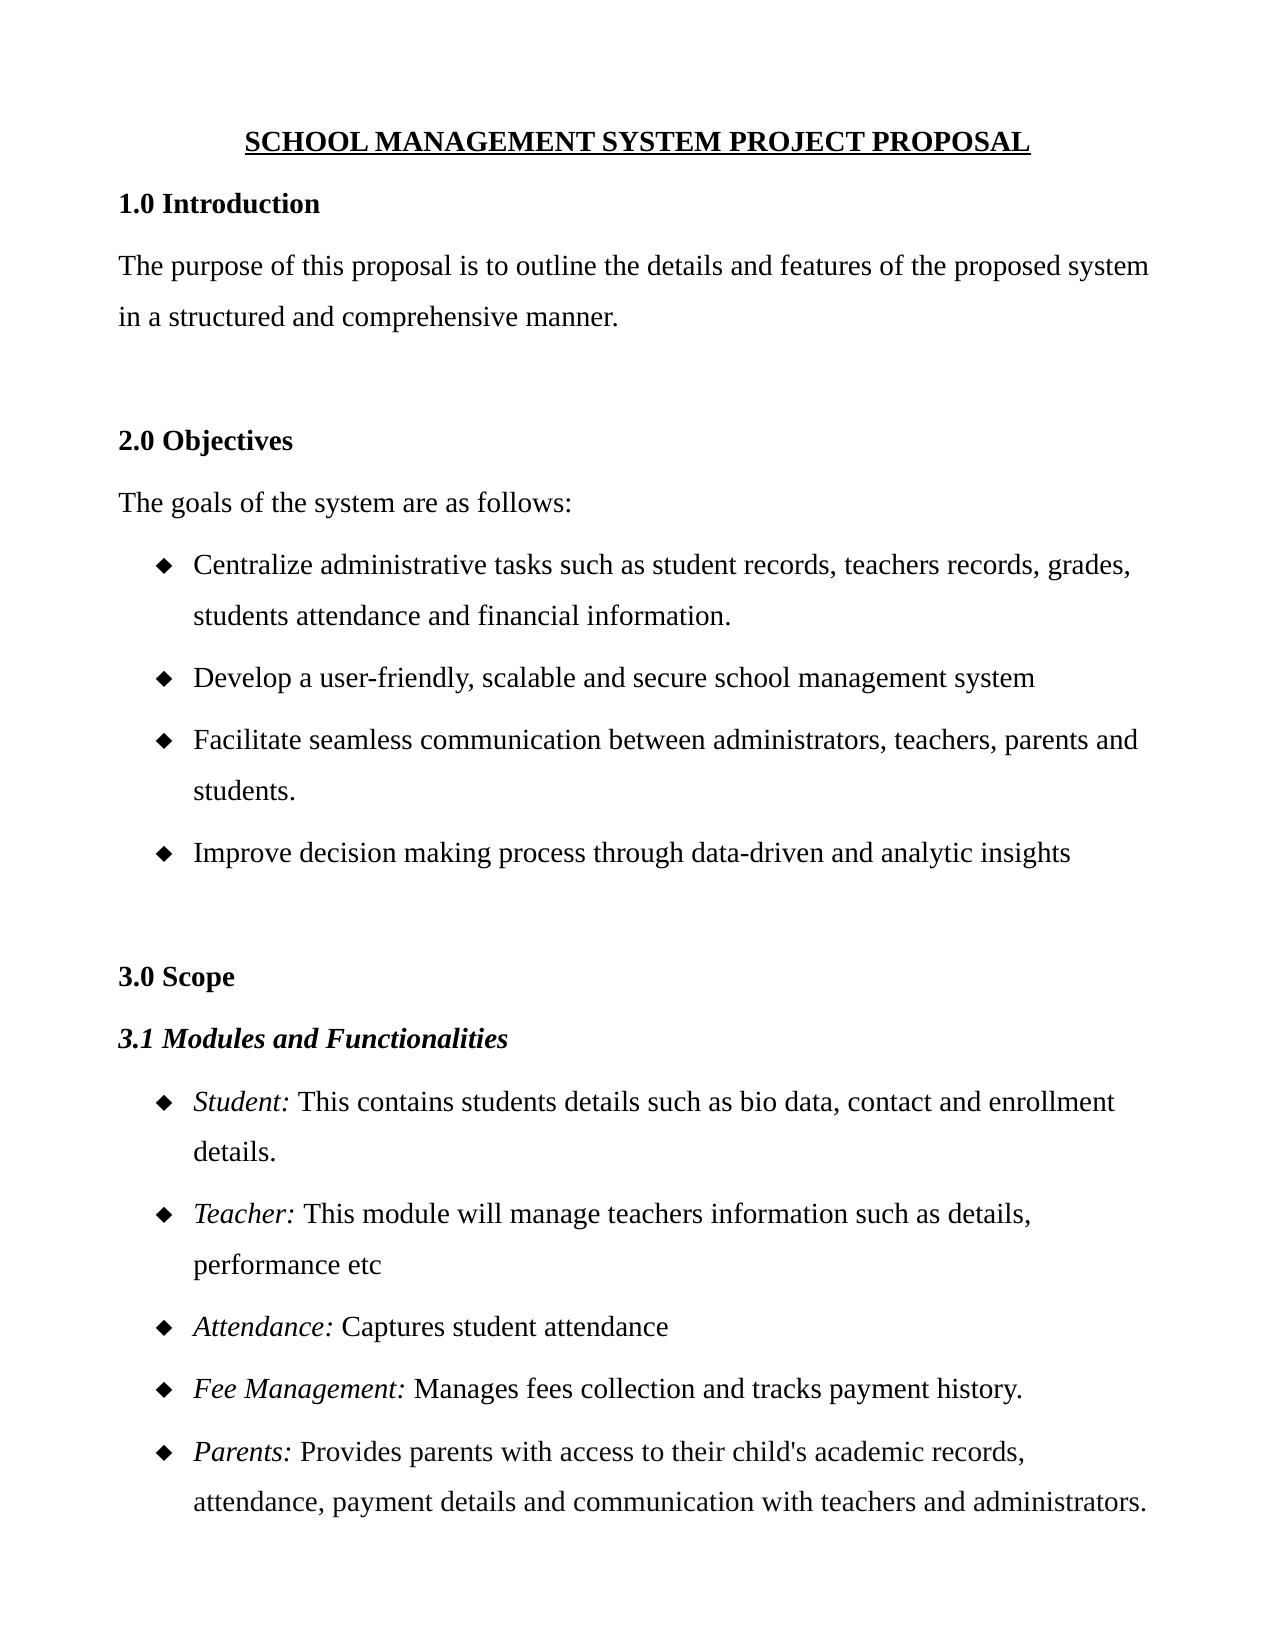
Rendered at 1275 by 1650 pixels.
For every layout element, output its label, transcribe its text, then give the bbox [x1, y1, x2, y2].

text 3.0 Scope [118, 959, 1157, 993]
list Teacher: This module will manage teachers information such as details, performance etc [156, 1196, 1157, 1280]
list Facilitate seamless communication between administrators, teachers, parents and students. [156, 722, 1157, 806]
list Improve decision making process through data-driven and analytic insights [156, 835, 1157, 869]
text 2.0 Objectives [118, 423, 1157, 457]
text 3.1 Modules and Functionalities [118, 1022, 1157, 1055]
list Parents: Provides parents with access to their child's academic records, attendance, payment details and communication with teachers and administrators. [156, 1434, 1157, 1518]
list Fee Management: Manages fees collection and tracks payment history. [156, 1371, 1157, 1405]
list Student: This contains students details such as bio data, contact and enrollment details. [156, 1084, 1157, 1168]
list Centralize administrative tasks such as student records, teachers records, grades, students attendance and financial information. [156, 547, 1157, 631]
text 1.0 Introduction [118, 186, 1157, 220]
list Attendance: Captures student attendance [156, 1309, 1157, 1343]
text The purpose of this proposal is to outline the details and features of the proposed system in a structured and comprehensive manner. [118, 248, 1157, 332]
text The goals of the system are as follows: [118, 485, 1157, 519]
text SCHOOL MANAGEMENT SYSTEM PROJECT PROPOSAL [118, 124, 1157, 158]
list Develop a user-friendly, scalable and secure school management system [156, 660, 1157, 694]
